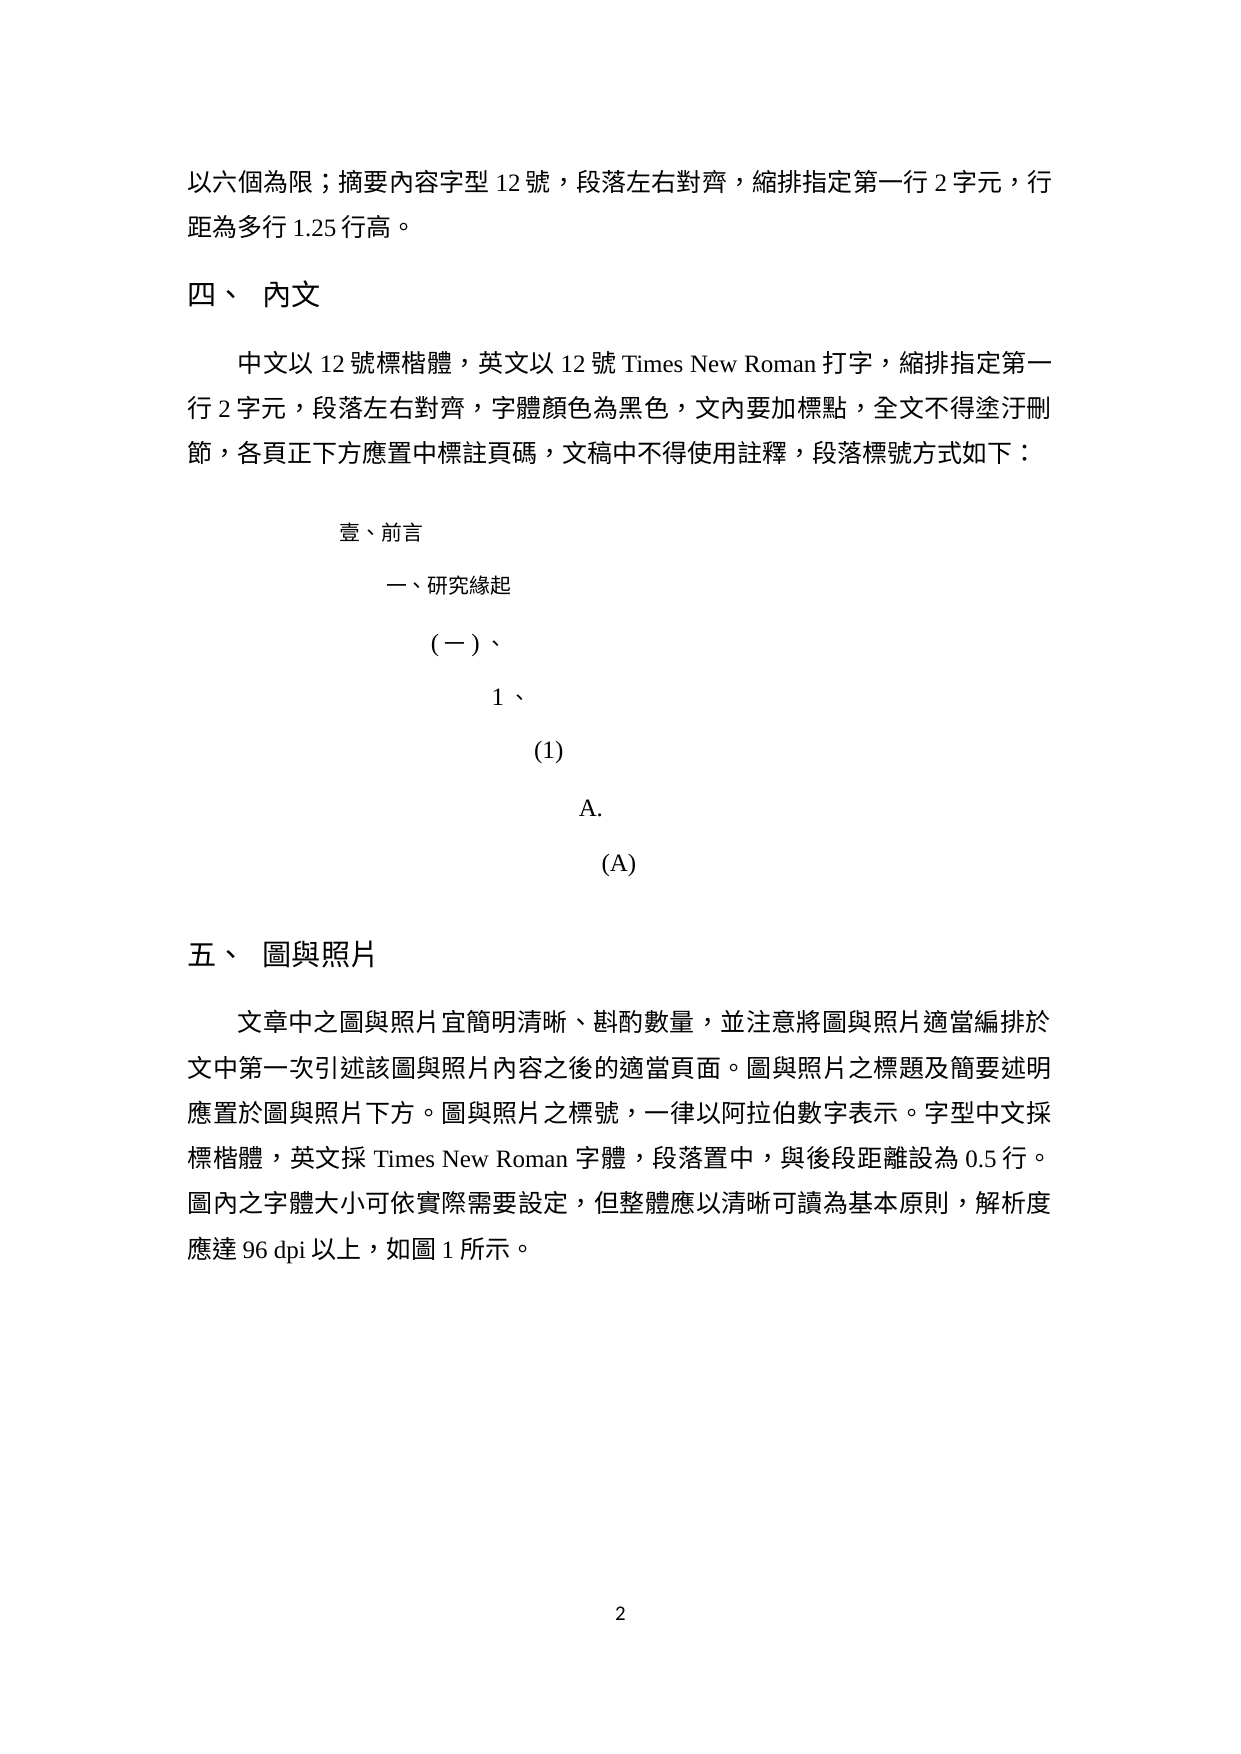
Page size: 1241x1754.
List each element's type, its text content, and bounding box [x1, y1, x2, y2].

list 文章中之圖與照片宜簡明清晰、斟酌數量，並注意將圖與照片適當編排於文中第一次引述該圖與照片內容之後的適當頁面。圖與照片之標題及簡要述明應置於圖與照片下方。圖與照片之標號，一律以阿拉伯數字表示。字型中文採標楷體，英文採 Times New Roman 字體，段落置中，與後段距離設為0.5行。圖內之字體大小可依實際需要設定，但整體應以清晰可讀為基本原則，解析度應達96 dpi以上，如圖 1 所示。 [187, 1003, 1053, 1266]
list 以六個為限；摘要內容字型12號，段落左右對齊，縮排指定第一行2字元，行距為多行1.25行高。 [187, 162, 1053, 244]
list 中文以12號標楷體，英文以12號Times New Roman打字，縮排指定第一行2字元，段落左右對齊，字體顏色為黑色，文內要加標點，全文不得塗汙刪節，各頁正下方應置中標註頁碼，文稿中不得使用註釋，段落標號方式如下： [187, 343, 1053, 470]
list 內文 [187, 272, 1053, 314]
list 圖與照片 [187, 931, 1053, 973]
